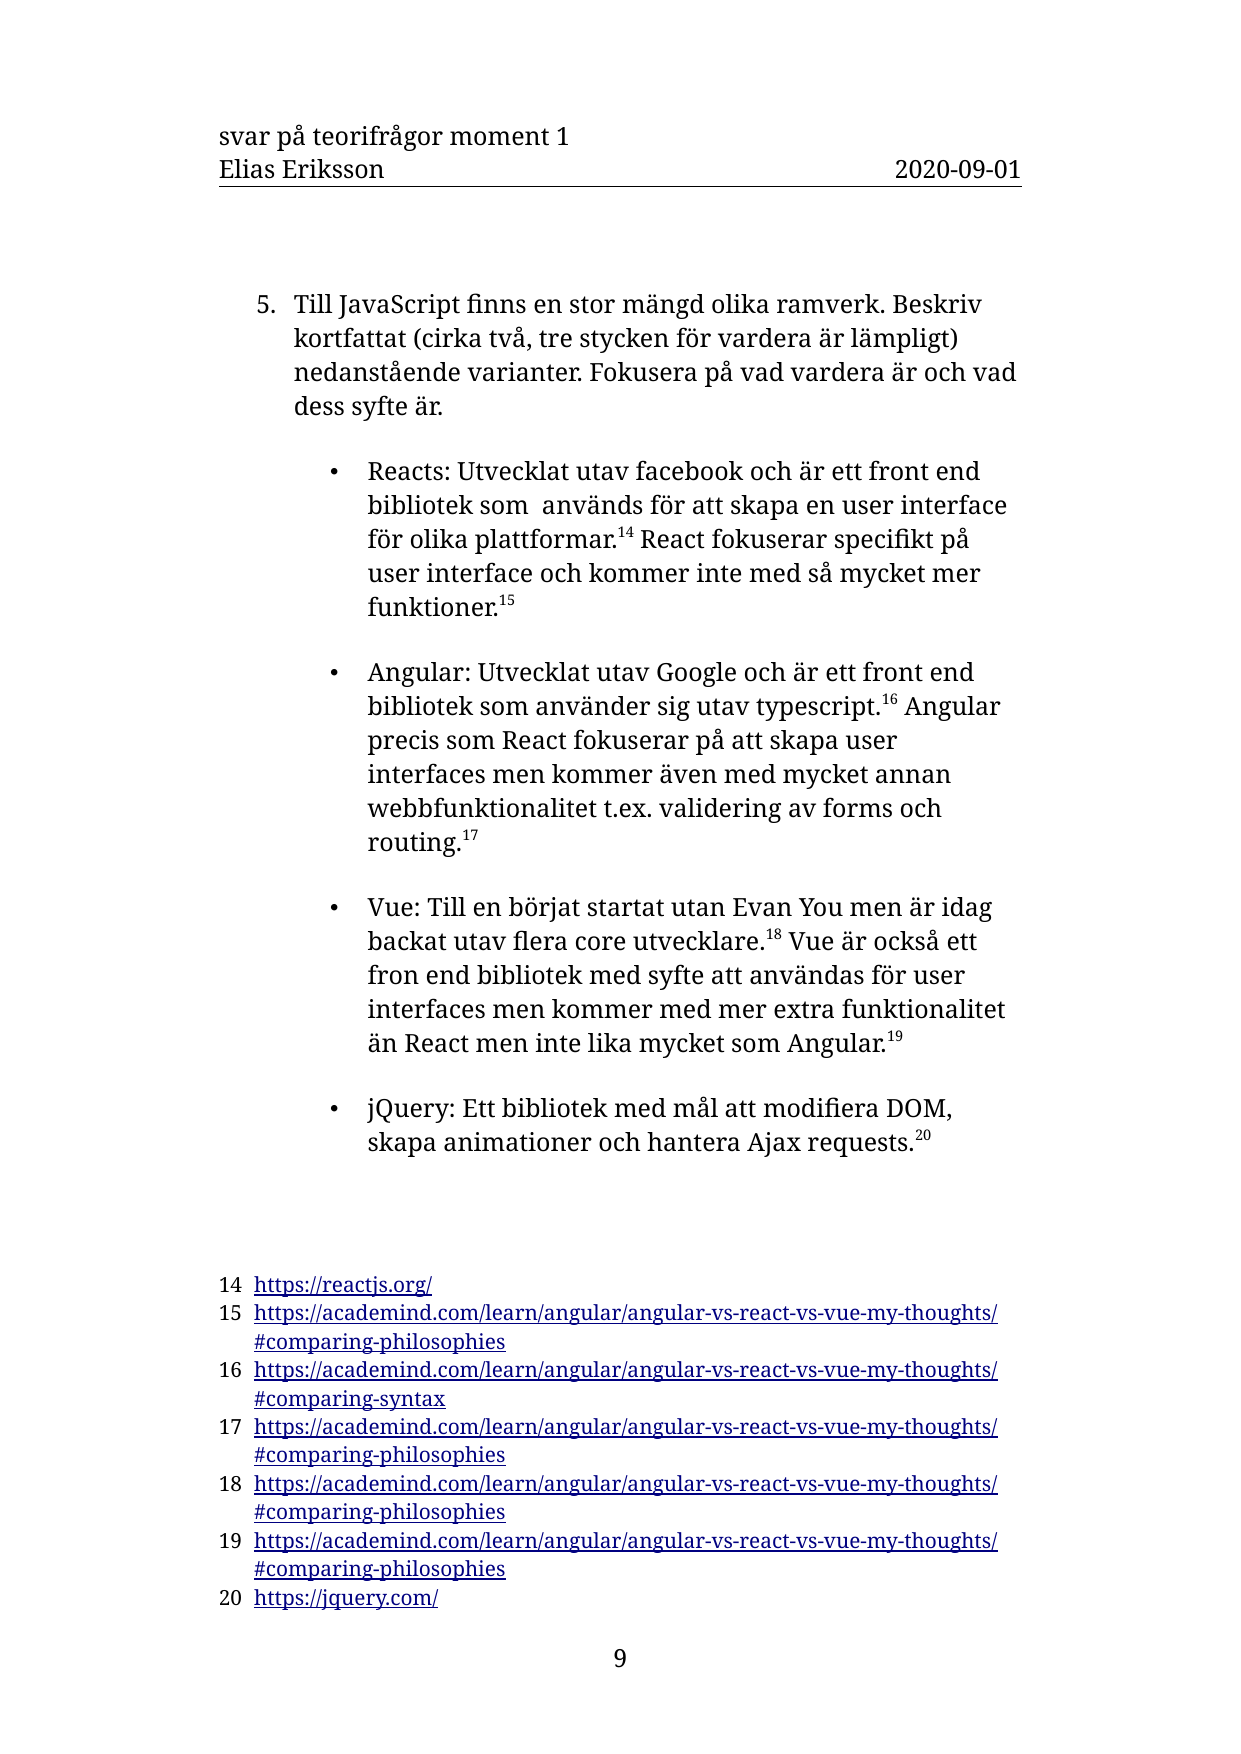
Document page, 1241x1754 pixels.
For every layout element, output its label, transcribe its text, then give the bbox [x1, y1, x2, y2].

list Reacts: Utvecklat utav facebook och är ett front end bibliotek som används för att skapa en user interface för olika plattformar. React fokuserar specifikt på user interface och kommer inte med så mycket mer funktioner. [330, 454, 1022, 624]
list https://academind.com/learn/angular/angular-vs-react-vs-vue-my-thoughts/#comparing-syntax [218, 1355, 1022, 1412]
list Till JavaScript finns en stor mängd olika ramverk. Beskriv kortfattat (cirka två, tre stycken för vardera är lämpligt) nedanstående varianter. Fokusera på vad vardera är och vad dess syfte är. [256, 287, 1022, 423]
list Vue: Till en börjat startat utan Evan You men är idag backat utav flera core utvecklare. Vue är också ett fron end bibliotek med syfte att användas för user interfaces men kommer med mer extra funktionalitet än React men inte lika mycket som Angular. [330, 890, 1022, 1060]
list https://academind.com/learn/angular/angular-vs-react-vs-vue-my-thoughts/#comparing-philosophies [218, 1469, 1022, 1526]
list https://academind.com/learn/angular/angular-vs-react-vs-vue-my-thoughts/#comparing-philosophies [218, 1526, 1022, 1583]
list https://reactjs.org/ [218, 1270, 1022, 1298]
list https://jquery.com/ [218, 1583, 1022, 1611]
list https://academind.com/learn/angular/angular-vs-react-vs-vue-my-thoughts/#comparing-philosophies [218, 1298, 1022, 1355]
list Angular: Utvecklat utav Google och är ett front end bibliotek som använder sig utav typescript. Angular precis som React fokuserar på att skapa user interfaces men kommer även med mycket annan webbfunktionalitet t.ex. validering av forms och routing. [330, 655, 1022, 859]
list https://academind.com/learn/angular/angular-vs-react-vs-vue-my-thoughts/#comparing-philosophies [218, 1412, 1022, 1469]
list jQuery: Ett bibliotek med mål att modifiera DOM, skapa animationer och hantera Ajax requests. [330, 1091, 1022, 1159]
